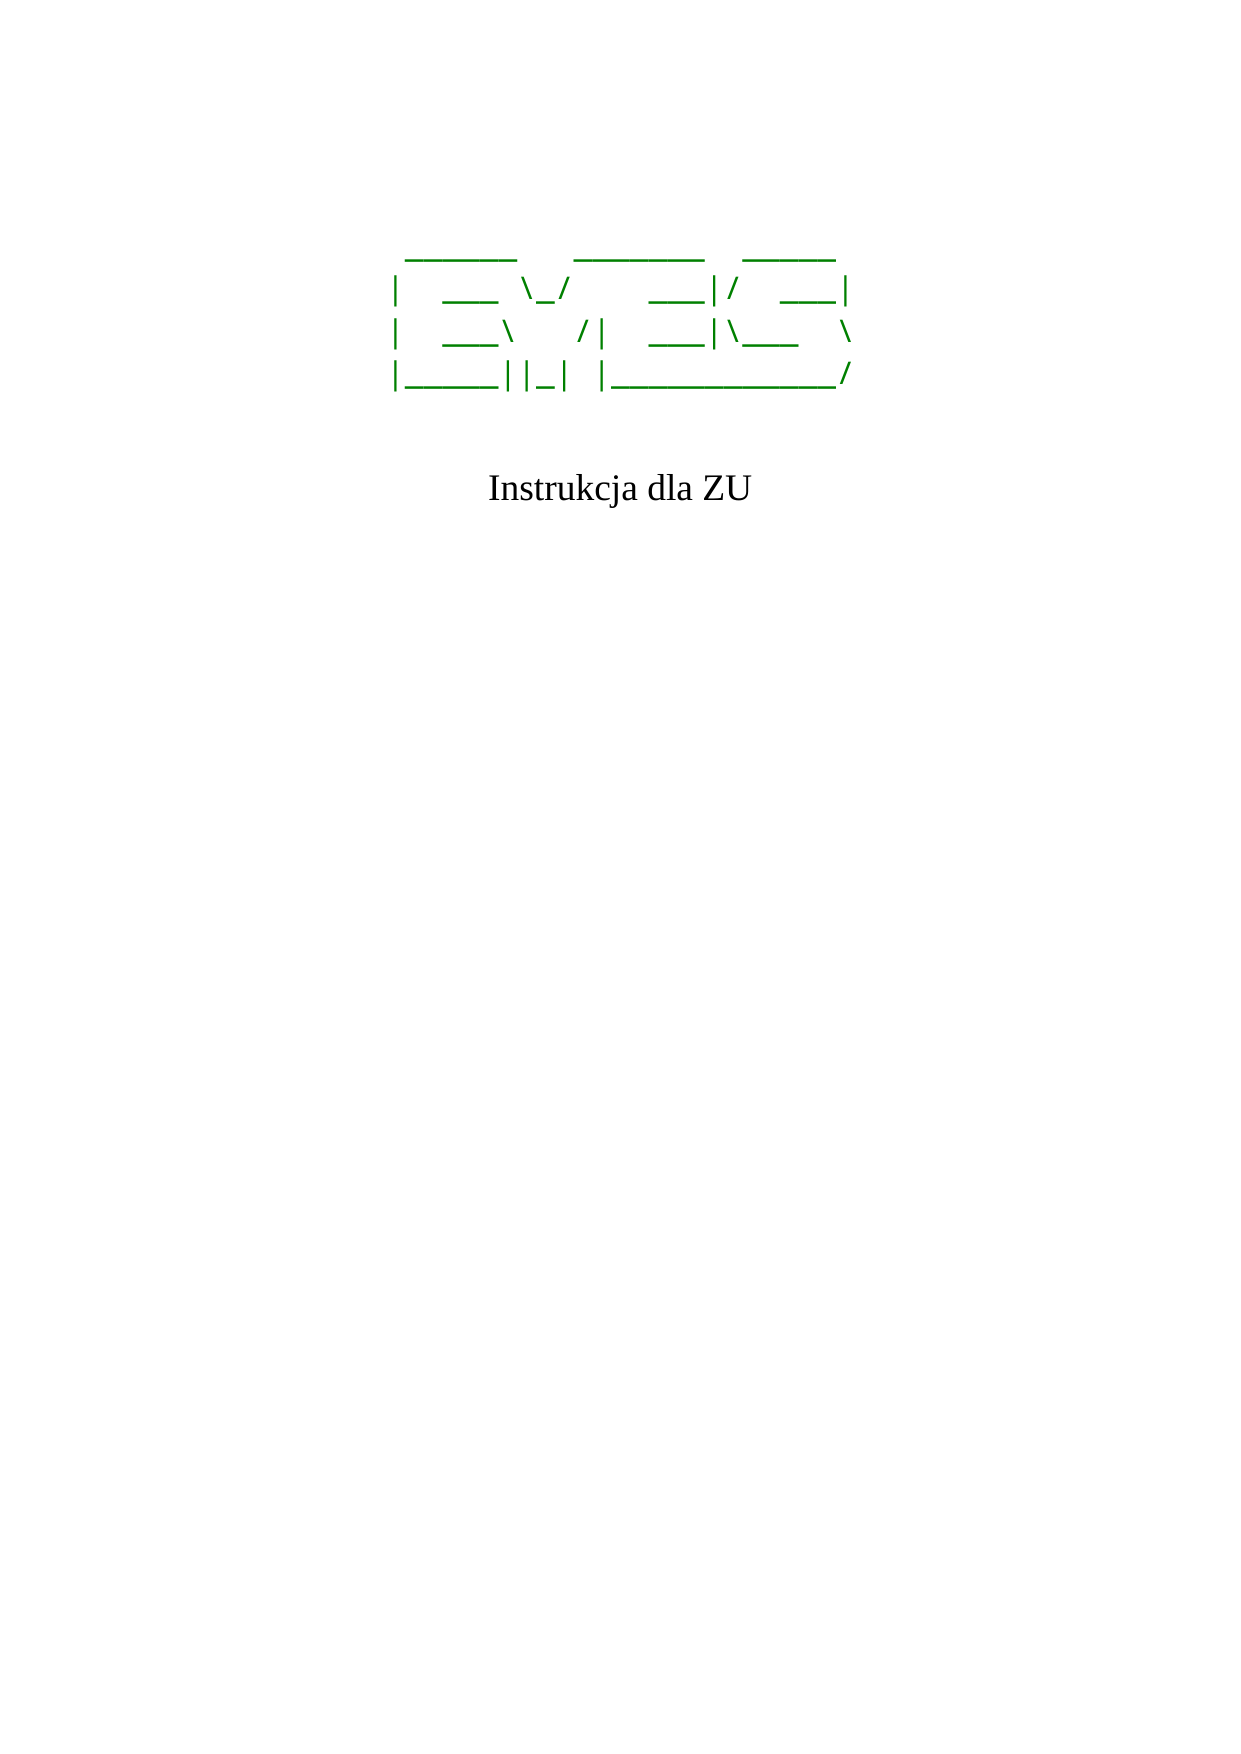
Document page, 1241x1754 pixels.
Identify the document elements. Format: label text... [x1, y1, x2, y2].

text ______ _______ _____ [118, 223, 1122, 266]
text |_____||_| |____________/ [118, 351, 1122, 394]
text | ___ \_/ ___|/ ___| [118, 266, 1122, 309]
text Instrukcja dla ZU [118, 466, 1122, 509]
text | ___\ /| ___|\___ \ [118, 309, 1122, 351]
